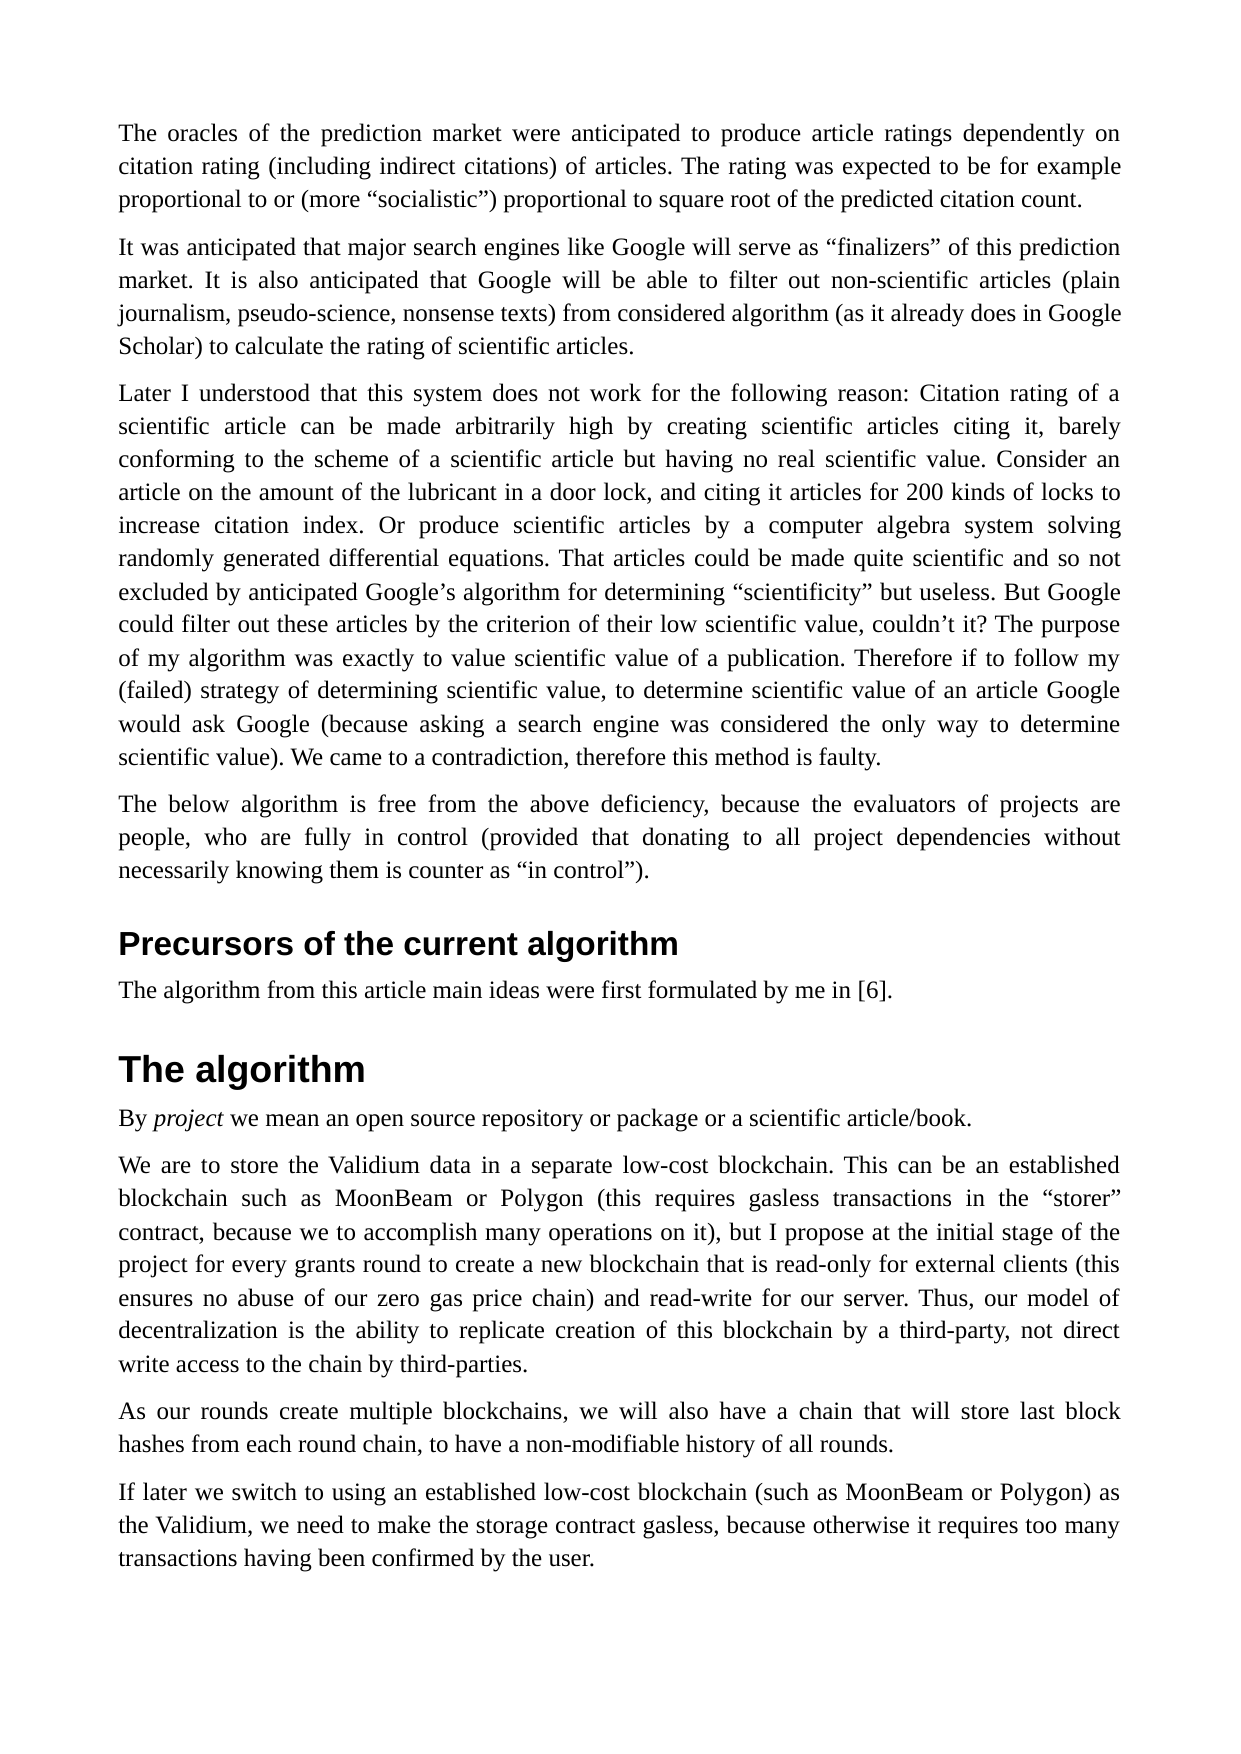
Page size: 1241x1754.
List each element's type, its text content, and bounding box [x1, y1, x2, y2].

text If later we switch to using an established low-cost blockchain (such as MoonBeam or Polygon) as the Validium, we need to make the storage contract gasless, because otherwise it requires too many transactions having been confirmed by the user. [118, 1477, 1122, 1572]
text The below algorithm is free from the above deficiency, because the evaluators of projects are people, who are fully in control (provided that donating to all project dependencies without necessarily knowing them is counter as “in control”). [118, 789, 1122, 884]
subtitle The algorithm [118, 1047, 1122, 1090]
text It was anticipated that major search engines like Google will serve as “finalizers” of this prediction market. It is also anticipated that Google will be able to filter out non-scientific articles (plain journalism, pseudo-science, nonsense texts) from considered algorithm (as it already does in Google Scholar) to calculate the rating of scientific articles. [118, 232, 1122, 359]
text The algorithm from this article main ideas were first formulated by me in [6]. [118, 975, 1122, 1003]
text As our rounds create multiple blockchains, we will also have a chain that will store last block hashes from each round chain, to have a non-modifiable history of all rounds. [118, 1396, 1122, 1458]
text The oracles of the prediction market were anticipated to produce article ratings dependently on citation rating (including indirect citations) of articles. The rating was expected to be for example proportional to or (more “socialistic”) proportional to square root of the predicted citation count. [118, 118, 1122, 213]
text We are to store the Validium data in a separate low-cost blockchain. This can be an established blockchain such as MoonBeam or Polygon (this requires gasless transactions in the “storer” contract, because we to accomplish many operations on it), but I propose at the initial stage of the project for every grants round to create a new blockchain that is read-only for external clients (this ensures no abuse of our zero gas price chain) and read-write for our server. Thus, our model of decentralization is the ability to replicate creation of this blockchain by a third-party, not direct write access to the chain by third-parties. [118, 1151, 1122, 1377]
text By project we mean an open source repository or package or a scientific article/book. [118, 1103, 1122, 1132]
text Later I understood that this system does not work for the following reason: Citation rating of a scientific article can be made arbitrarily high by creating scientific articles citing it, barely conforming to the scheme of a scientific article but having no real scientific value. Consider an article on the amount of the lubricant in a door lock, and citing it articles for 200 kinds of locks to increase citation index. Or produce scientific articles by a computer algebra system solving randomly generated differential equations. That articles could be made quite scientific and so not excluded by anticipated Google’s algorithm for determining “scientificity” but useless. But Google could filter out these articles by the criterion of their low scientific value, couldn’t it? The purpose of my algorithm was exactly to value scientific value of a publication. Therefore if to follow my (failed) strategy of determining scientific value, to determine scientific value of an article Google would ask Google (because asking a search engine was considered the only way to determine scientific value). We came to a contradiction, therefore this method is faulty. [118, 378, 1122, 770]
subtitle Precursors of the current algorithm [118, 924, 1122, 962]
